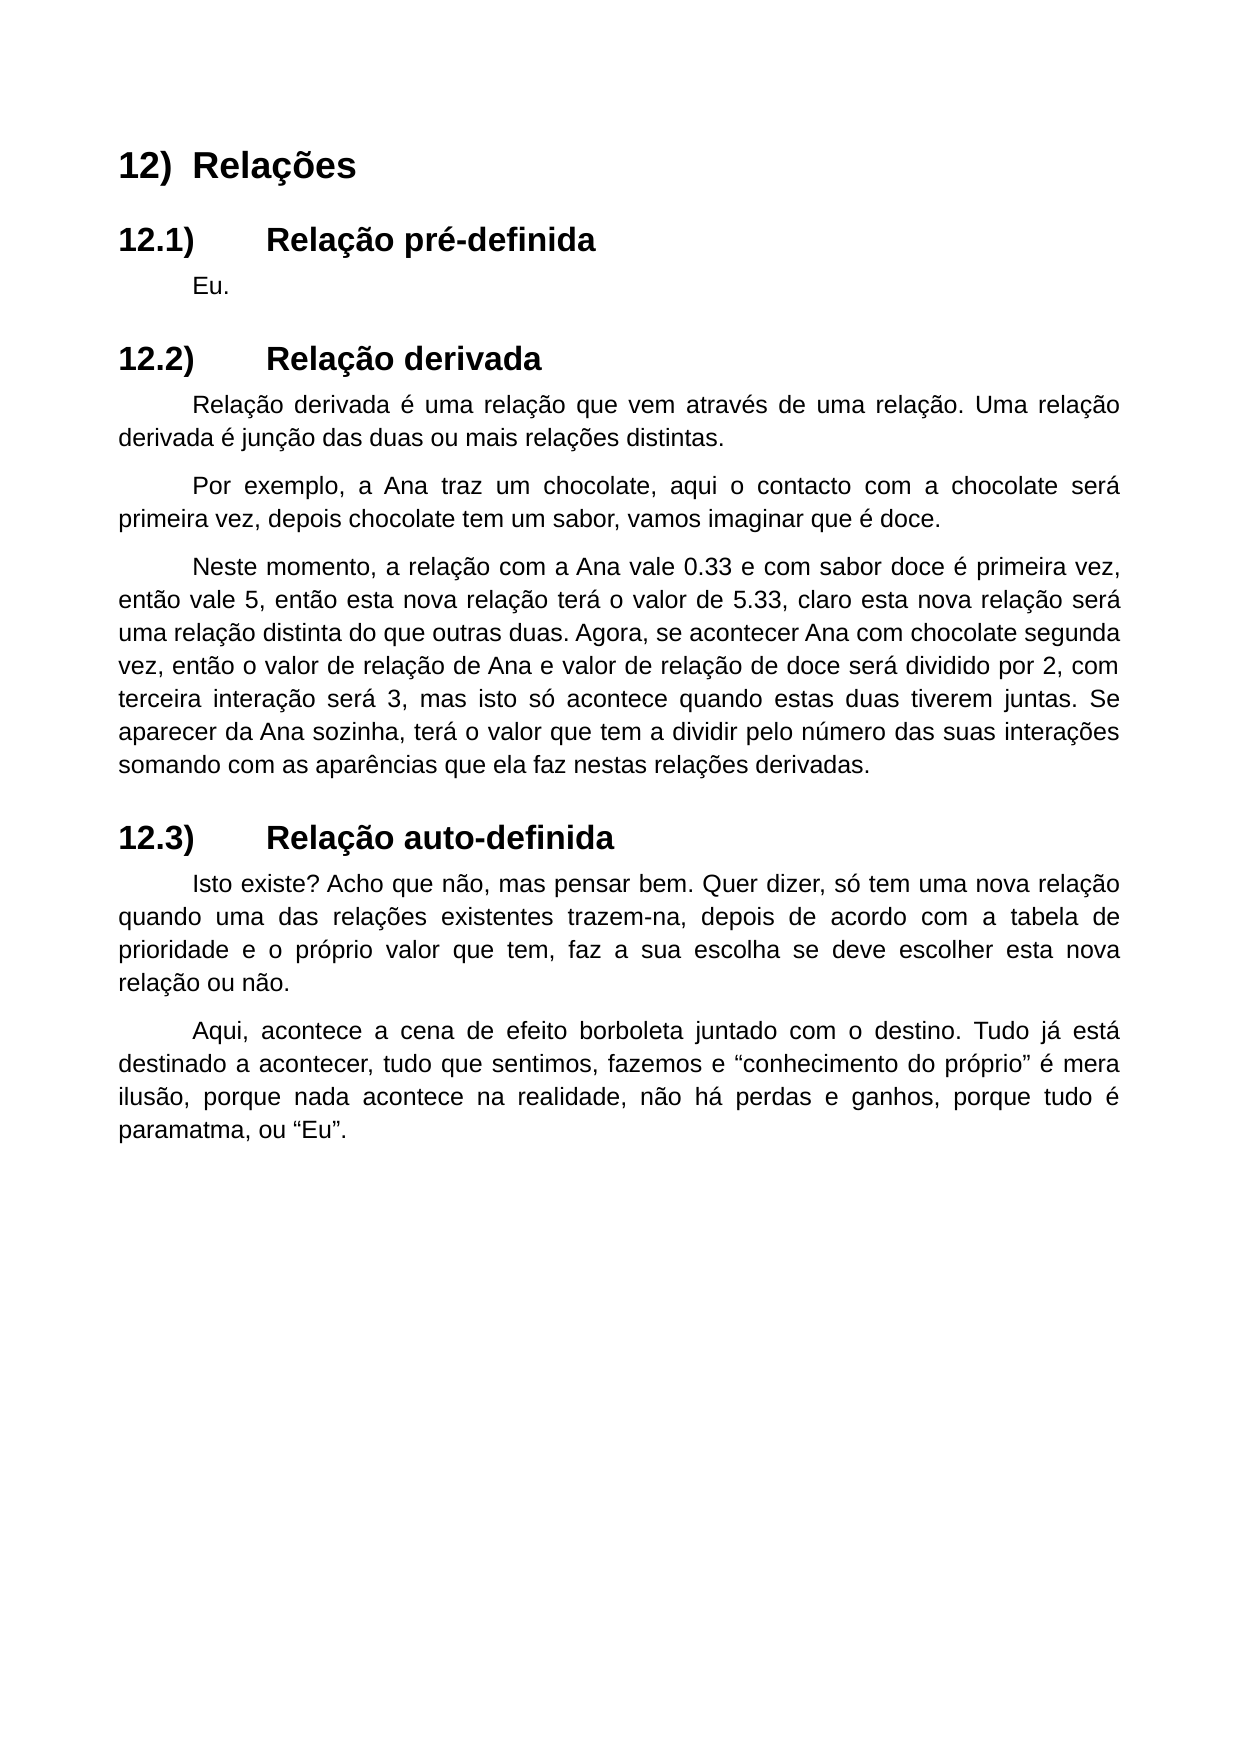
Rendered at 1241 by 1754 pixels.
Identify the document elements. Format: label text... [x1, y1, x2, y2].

subtitle Relações [118, 143, 1122, 186]
text Relação derivada é uma relação que vem através de uma relação. Uma relação derivada é junção das duas ou mais relações distintas. [118, 390, 1122, 452]
text Aqui, acontece a cena de efeito borboleta juntado com o destino. Tudo já está destinado a acontecer, tudo que sentimos, fazemos e “conhecimento do próprio” é mera ilusão, porque nada acontece na realidade, não há perdas e ganhos, porque tudo é paramatma, ou “Eu”. [118, 1016, 1122, 1144]
text Neste momento, a relação com a Ana vale 0.33 e com sabor doce é primeira vez, então vale 5, então esta nova relação terá o valor de 5.33, claro esta nova relação será uma relação distinta do que outras duas. Agora, se acontecer Ana com chocolate segunda vez, então o valor de relação de Ana e valor de relação de doce será dividido por 2, com terceira interação será 3, mas isto só acontece quando estas duas tiverem juntas. Se aparecer da Ana sozinha, terá o valor que tem a dividir pelo número das suas interações somando com as aparências que ela faz nestas relações derivadas. [118, 552, 1122, 778]
text Isto existe? Acho que não, mas pensar bem. Quer dizer, só tem uma nova relação quando uma das relações existentes trazem-na, depois de acordo com a tabela de prioridade e o próprio valor que tem, faz a sua escolha se deve escolher esta nova relação ou não. [118, 869, 1122, 997]
subtitle Relação auto-definida [118, 818, 1122, 857]
subtitle Relação pré-definida [118, 219, 1122, 258]
subtitle Relação derivada [118, 339, 1122, 378]
text Por exemplo, a Ana traz um chocolate, aqui o contacto com a chocolate será primeira vez, depois chocolate tem um sabor, vamos imaginar que é doce. [118, 471, 1122, 533]
text Eu. [118, 271, 1122, 299]
